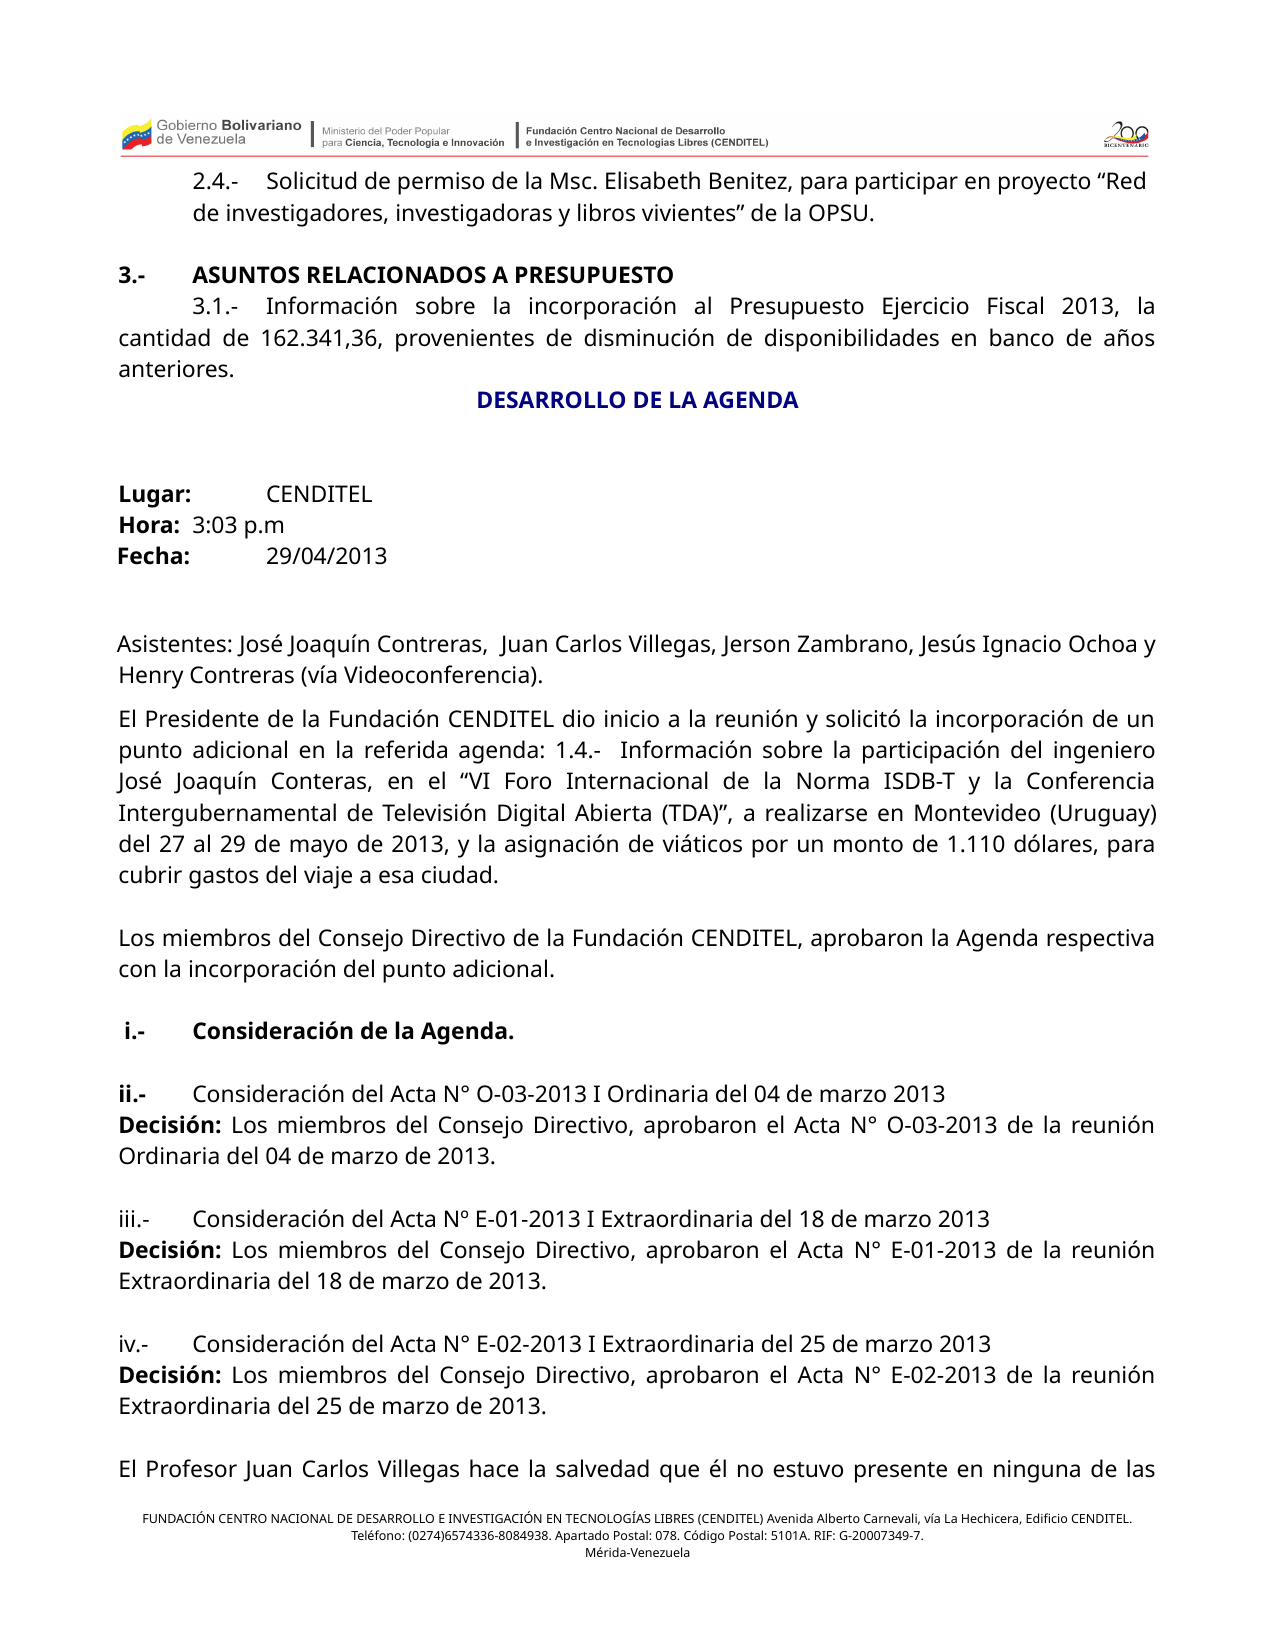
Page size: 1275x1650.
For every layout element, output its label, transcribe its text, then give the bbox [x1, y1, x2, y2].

text 2.4.- Solicitud de permiso de la Msc. Elisabeth Benitez, para participar en proyecto “Red de investigadores, investigadoras y libros vivientes” de la OPSU. [192, 165, 1157, 228]
text iii.- Consideración del Acta Nº E-01-2013 I Extraordinaria del 18 de marzo 2013 [118, 1203, 1157, 1234]
text Los miembros del Consejo Directivo de la Fundación CENDITEL, aprobaron la Agenda respectiva con la incorporación del punto adicional. [118, 922, 1157, 984]
subtitle DESARROLLO DE LA AGENDA [118, 384, 1157, 415]
text ii.- Consideración del Acta N° O-03-2013 I Ordinaria del 04 de marzo 2013 [118, 1078, 1157, 1109]
text i.- Consideración de la Agenda. [118, 1015, 1157, 1047]
text Fecha: 29/04/2013 [117, 540, 1157, 572]
text Lugar: CENDITEL [118, 478, 1157, 509]
picture [120, 113, 1149, 157]
text El Profesor Juan Carlos Villegas hace la salvedad que él no estuvo presente en ninguna de las [118, 1453, 1157, 1484]
text 3.- ASUNTOS RELACIONADOS A PRESUPUESTO [118, 259, 1157, 290]
text iv.- Consideración del Acta N° E-02-2013 I Extraordinaria del 25 de marzo 2013 [118, 1328, 1157, 1359]
text Asistentes: José Joaquín Contreras, Juan Carlos Villegas, Jerson Zambrano, Jesús Ignacio Ochoa y Henry Contreras (vía Videoconferencia). [117, 628, 1157, 690]
text Hora: 3:03 p.m [118, 509, 1157, 540]
text El Presidente de la Fundación CENDITEL dio inicio a la reunión y solicitó la incorporación de un punto adicional en la referida agenda: 1.4.- Información sobre la participación del ingeniero José Joaquín Conteras, en el “VI Foro Internacional de la Norma ISDB-T y la Conferencia Intergubernamental de Televisión Digital Abierta (TDA)”, a realizarse en Montevideo (Uruguay) del 27 al 29 de mayo de 2013, y la asignación de viáticos por un monto de 1.110 dólares, para cubrir gastos del viaje a esa ciudad. [118, 703, 1157, 890]
text 3.1.- Información sobre la incorporación al Presupuesto Ejercicio Fiscal 2013, la cantidad de 162.341,36, provenientes de disminución de disponibilidades en banco de años anteriores. [118, 290, 1157, 384]
text Decisión: Los miembros del Consejo Directivo, aprobaron el Acta N° E-01-2013 de la reunión Extraordinaria del 18 de marzo de 2013. [118, 1234, 1157, 1297]
text Decisión: Los miembros del Consejo Directivo, aprobaron el Acta N° O-03-2013 de la reunión Ordinaria del 04 de marzo de 2013. [118, 1109, 1157, 1172]
text Decisión: Los miembros del Consejo Directivo, aprobaron el Acta N° E-02-2013 de la reunión Extraordinaria del 25 de marzo de 2013. [118, 1359, 1157, 1422]
